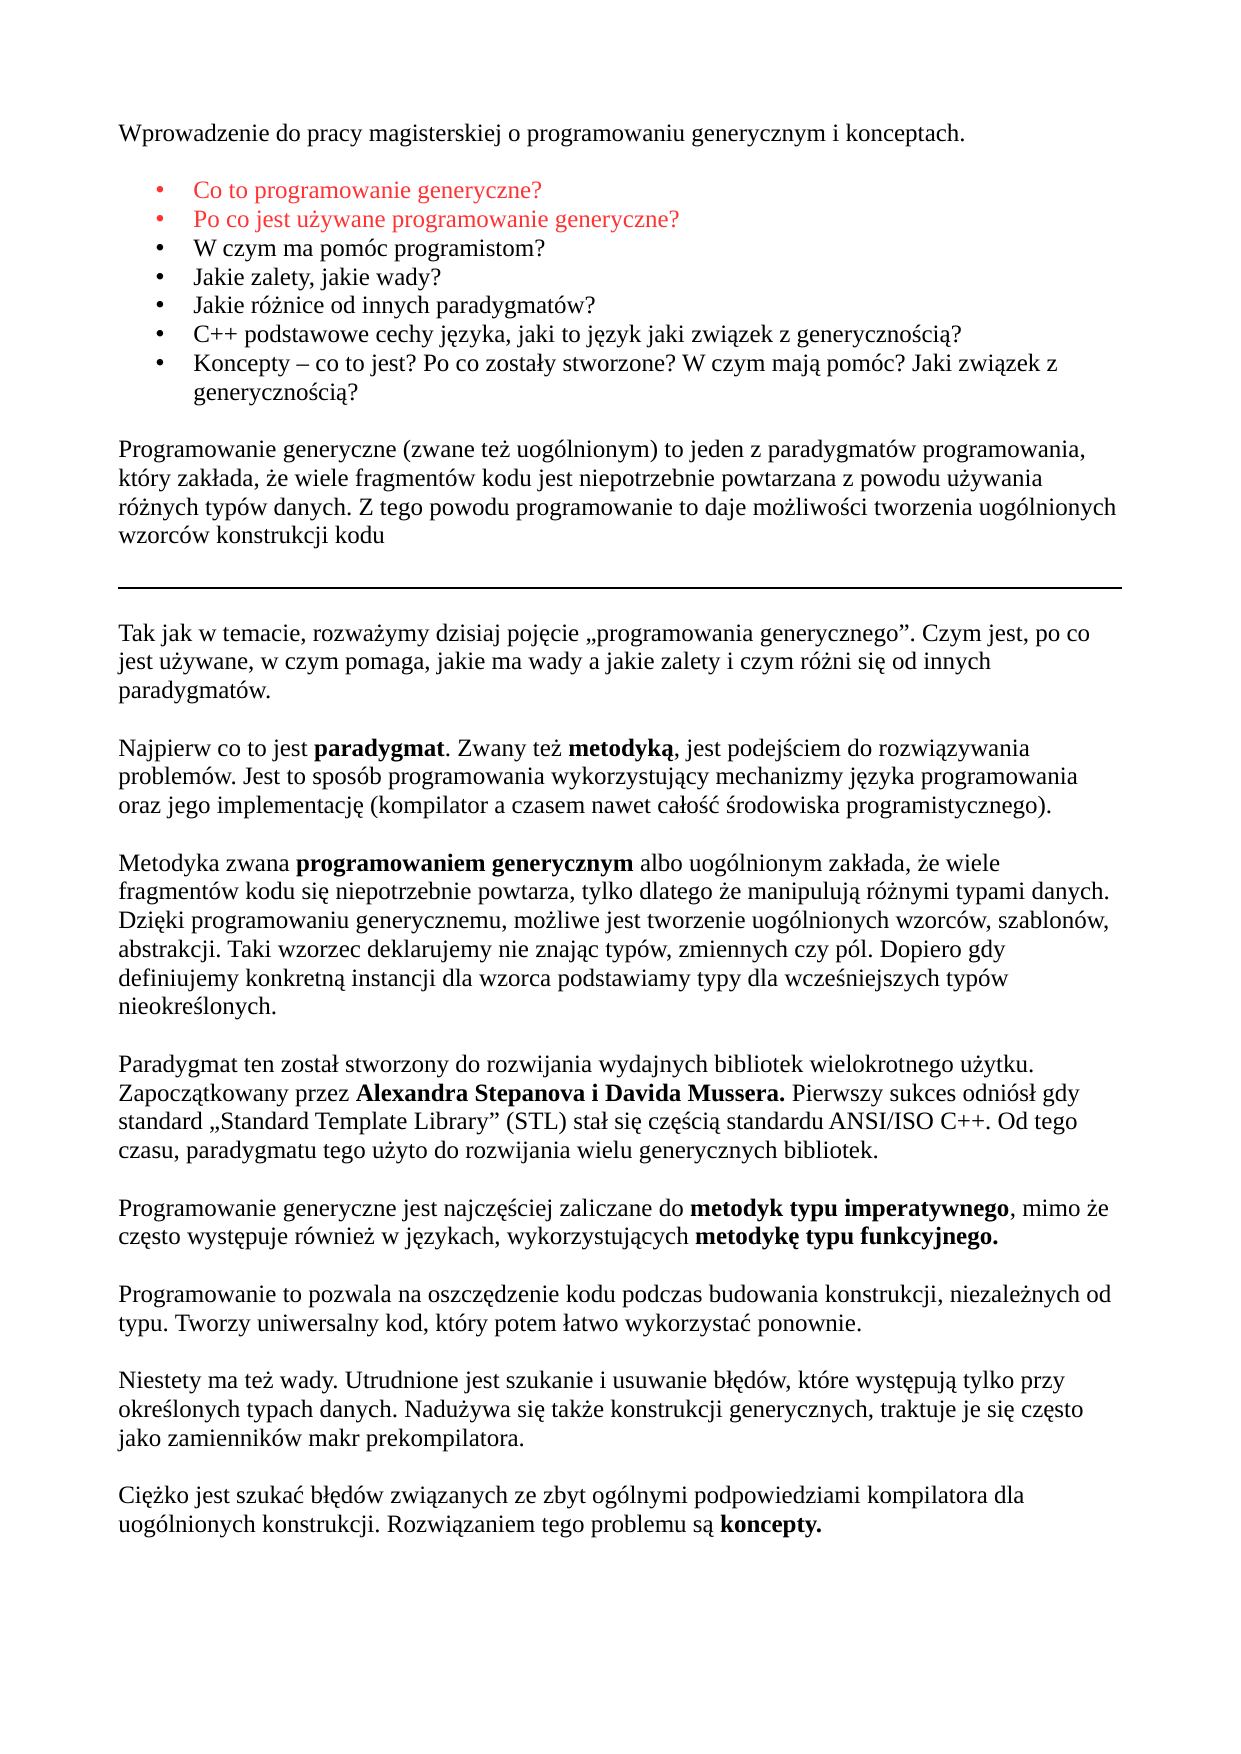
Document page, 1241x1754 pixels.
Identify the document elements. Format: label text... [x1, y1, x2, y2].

list Koncepty – co to jest? Po co zostały stworzone? W czym mają pomóc? Jaki związek z generycznością? [156, 348, 1122, 406]
list Jakie zalety, jakie wady? [156, 262, 1122, 291]
list W czym ma pomóc programistom? [156, 233, 1122, 262]
list C++ podstawowe cechy języka, jaki to język jaki związek z generycznością? [156, 319, 1122, 348]
text Ciężko jest szukać błędów związanych ze zbyt ogólnymi podpowiedziami kompilatora dla uogólnionych konstrukcji. Rozwiązaniem tego problemu są koncepty. [118, 1480, 1122, 1538]
list Jakie różnice od innych paradygmatów? [156, 291, 1122, 319]
text Niestety ma też wady. Utrudnione jest szukanie i usuwanie błędów, które występują tylko przy określonych typach danych. Nadużywa się także konstrukcji generycznych, traktuje je się często jako zamienników makr prekompilatora. [118, 1365, 1122, 1451]
text Wprowadzenie do pracy magisterskiej o programowaniu generycznym i konceptach. [118, 118, 1122, 147]
text Najpierw co to jest paradygmat. Zwany też metodyką, jest podejściem do rozwiązywania problemów. Jest to sposób programowania wykorzystujący mechanizmy języka programowania oraz jego implementację (kompilator a czasem nawet całość środowiska programistycznego). [118, 733, 1122, 819]
text Programowanie generyczne jest najczęściej zaliczane do metodyk typu imperatywnego, mimo że często występuje również w językach, wykorzystujących metodykę typu funkcyjnego. [118, 1193, 1122, 1250]
list Po co jest używane programowanie generyczne? [156, 204, 1122, 233]
list Co to programowanie generyczne? [156, 176, 1122, 204]
text Tak jak w temacie, rozważymy dzisiaj pojęcie „programowania generycznego”. Czym jest, po co jest używane, w czym pomaga, jakie ma wady a jakie zalety i czym różni się od innych paradygmatów. [118, 618, 1122, 704]
text Paradygmat ten został stworzony do rozwijania wydajnych bibliotek wielokrotnego użytku. Zapoczątkowany przez Alexandra Stepanova i Davida Mussera. Pierwszy sukces odniósł gdy standard „Standard Template Library” (STL) stał się częścią standardu ANSI/ISO C++. Od tego czasu, paradygmatu tego użyto do rozwijania wielu generycznych bibliotek. [118, 1049, 1122, 1164]
text Metodyka zwana programowaniem generycznym albo uogólnionym zakłada, że wiele fragmentów kodu się niepotrzebnie powtarza, tylko dlatego że manipulują różnymi typami danych. Dzięki programowaniu generycznemu, możliwe jest tworzenie uogólnionych wzorców, szablonów, abstrakcji. Taki wzorzec deklarujemy nie znając typów, zmiennych czy pól. Dopiero gdy definiujemy konkretną instancji dla wzorca podstawiamy typy dla wcześniejszych typów nieokreślonych. [118, 848, 1122, 1020]
text Programowanie to pozwala na oszczędzenie kodu podczas budowania konstrukcji, niezależnych od typu. Tworzy uniwersalny kod, który potem łatwo wykorzystać ponownie. [118, 1279, 1122, 1336]
text Programowanie generyczne (zwane też uogólnionym) to jeden z paradygmatów programowania, który zakłada, że wiele fragmentów kodu jest niepotrzebnie powtarzana z powodu używania różnych typów danych. Z tego powodu programowanie to daje możliwości tworzenia uogólnionych wzorców konstrukcji kodu [118, 434, 1122, 549]
